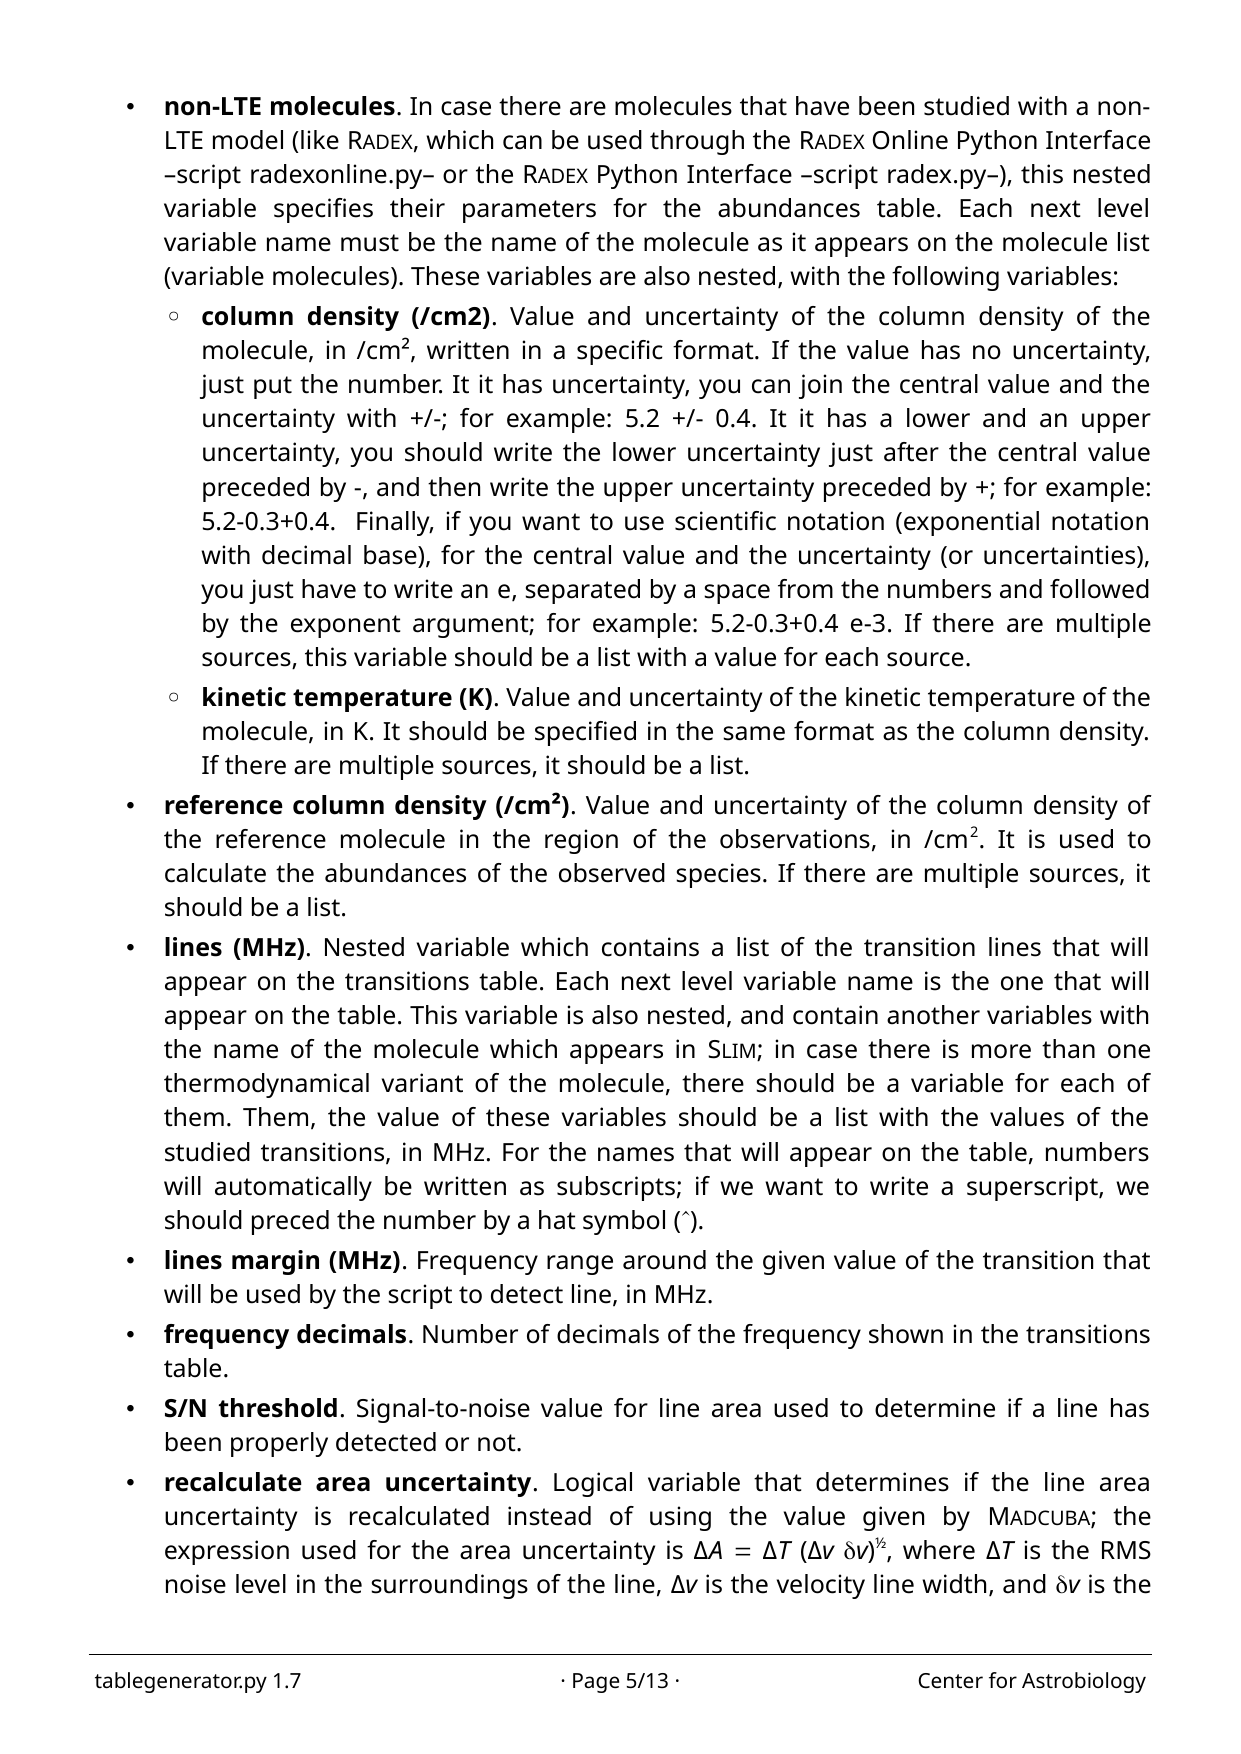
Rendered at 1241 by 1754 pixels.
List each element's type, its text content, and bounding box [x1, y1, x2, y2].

list frequency decimals. Number of decimals of the frequency shown in the transitions table. [126, 1316, 1152, 1384]
list kinetic temperature (K). Value and uncertainty of the kinetic temperature of the molecule, in K. It should be specified in the same format as the column density. If there are multiple sources, it should be a list. [163, 679, 1152, 782]
list lines margin (MHz). Frequency range around the given value of the transition that will be used by the script to detect line, in MHz. [126, 1242, 1152, 1310]
list recalculate area uncertainty. Logical variable that determines if the line area uncertainty is recalculated instead of using the value given by Madcuba; the expression used for the area uncertainty is ΔA = ΔT (Δv δv)½, where ΔT is the RMS noise level in the surroundings of the line, Δv is the velocity line width, and δv is the [126, 1464, 1152, 1601]
list lines (MHz). Nested variable which contains a list of the transition lines that will appear on the transitions table. Each next level variable name is the one that will appear on the table. This variable is also nested, and contain another variables with the name of the molecule which appears in Slim; in case there is more than one thermodynamical variant of the molecule, there should be a variable for each of them. Them, the value of these variables should be a list with the values of the studied transitions, in MHz. For the names that will appear on the table, numbers will automatically be written as subscripts; if we want to write a superscript, we should preced the number by a hat symbol (^). [126, 930, 1152, 1236]
list reference column density (/cm²). Value and uncertainty of the column density of the reference molecule in the region of the observations, in /cm2. It is used to calculate the abundances of the observed species. If there are multiple sources, it should be a list. [126, 788, 1152, 924]
list non-LTE molecules. In case there are molecules that have been studied with a non-LTE model (like Radex, which can be used through the Radex Online Python Interface –script radexonline.py– or the Radex Python Interface –script radex.py–), this nested variable specifies their parameters for the abundances table. Each next level variable name must be the name of the molecule as it appears on the molecule list (variable molecules). These variables are also nested, with the following variables: [126, 88, 1152, 293]
list S/N threshold. Signal-to-noise value for line area used to determine if a line has been properly detected or not. [126, 1390, 1152, 1458]
list column density (/cm2). Value and uncertainty of the column density of the molecule, in /cm², written in a specific format. If the value has no uncertainty, just put the number. It it has uncertainty, you can join the central value and the uncertainty with +/-; for example: 5.2 +/- 0.4. It it has a lower and an upper uncertainty, you should write the lower uncertainty just after the central value preceded by -, and then write the upper uncertainty preceded by +; for example: 5.2-0.3+0.4. Finally, if you want to use scientific notation (exponential notation with decimal base), for the central value and the uncertainty (or uncertainties), you just have to write an e, separated by a space from the numbers and followed by the exponent argument; for example: 5.2-0.3+0.4 e-3. If there are multiple sources, this variable should be a list with a value for each source. [163, 299, 1152, 673]
